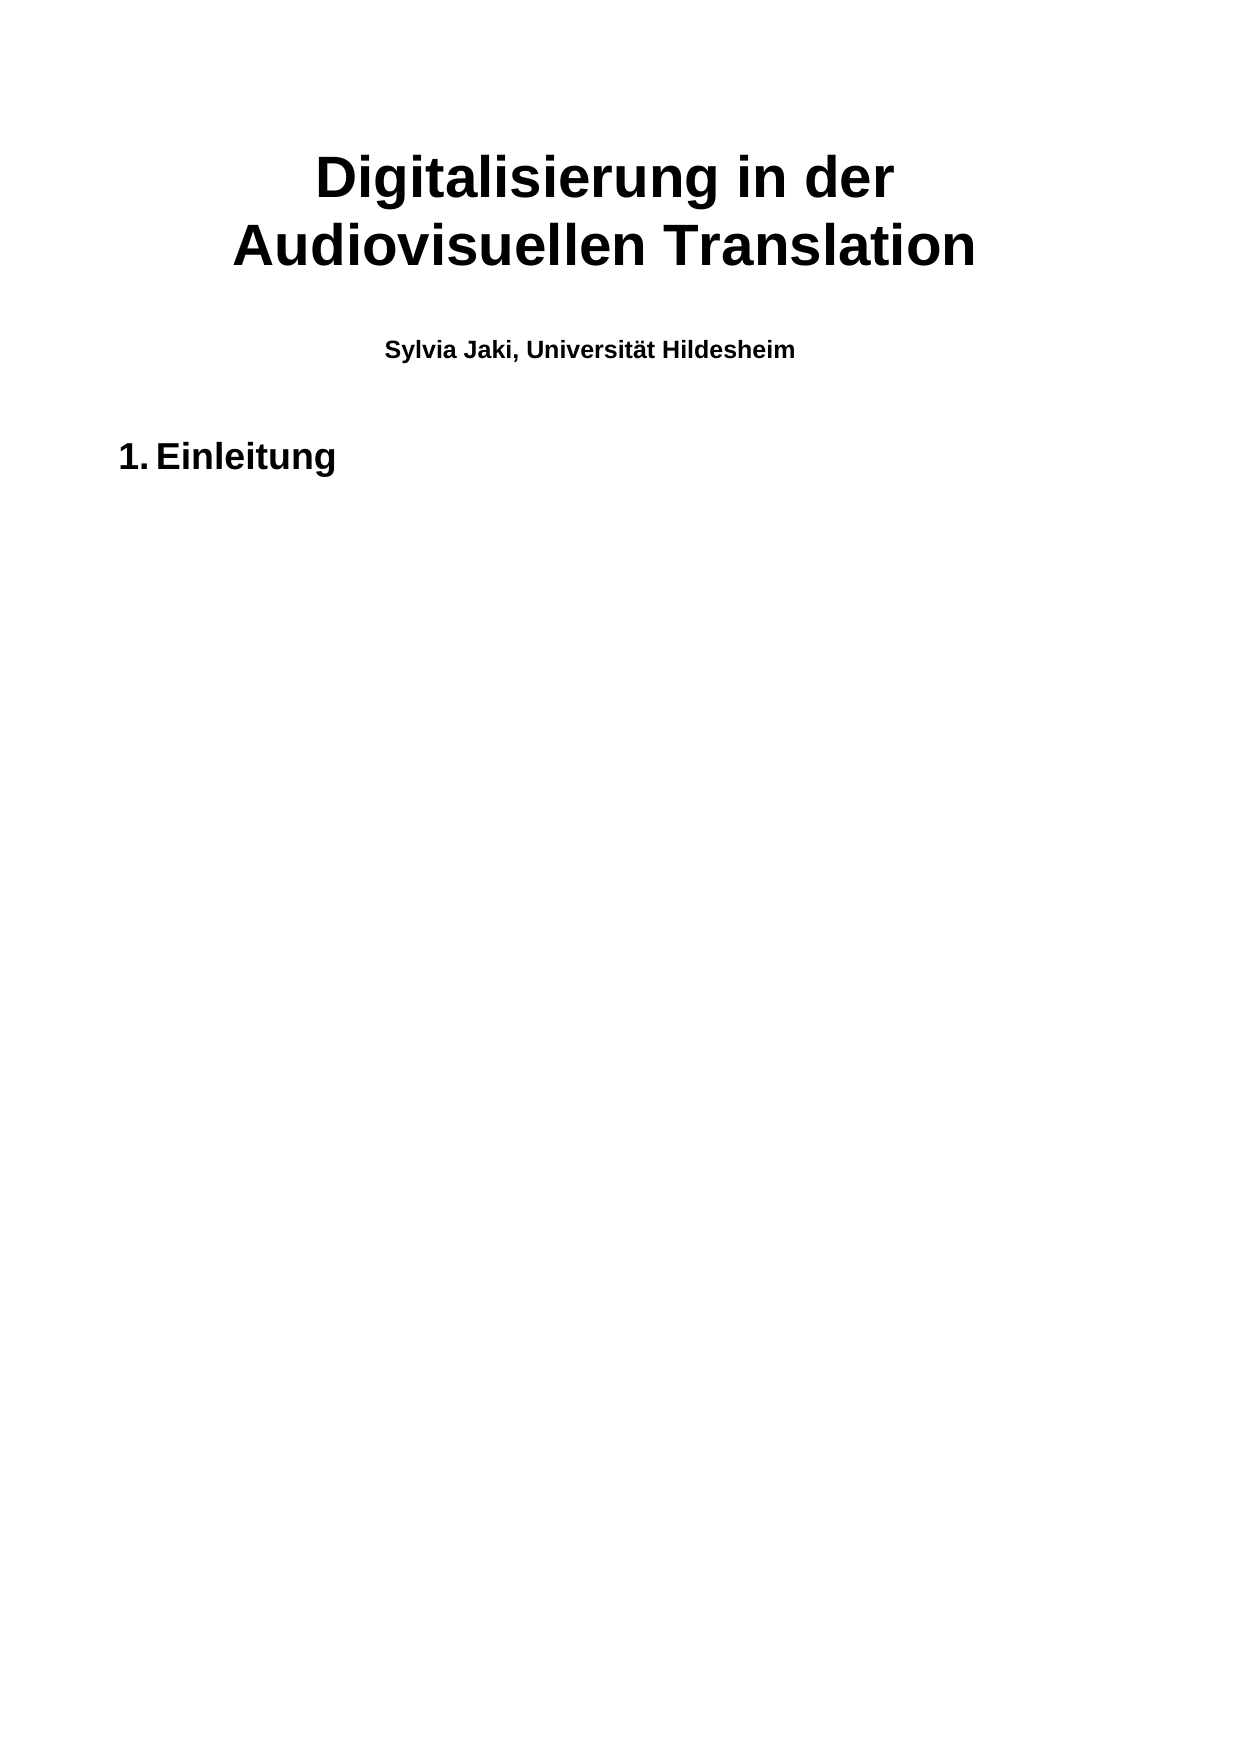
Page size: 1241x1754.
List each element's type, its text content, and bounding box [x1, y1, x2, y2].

subtitle Einleitung [118, 434, 1093, 477]
text Sylvia Jaki, Universität Hildesheim [118, 335, 827, 364]
title Digitalisierung in der Audiovisuellen Translation [118, 143, 1093, 277]
